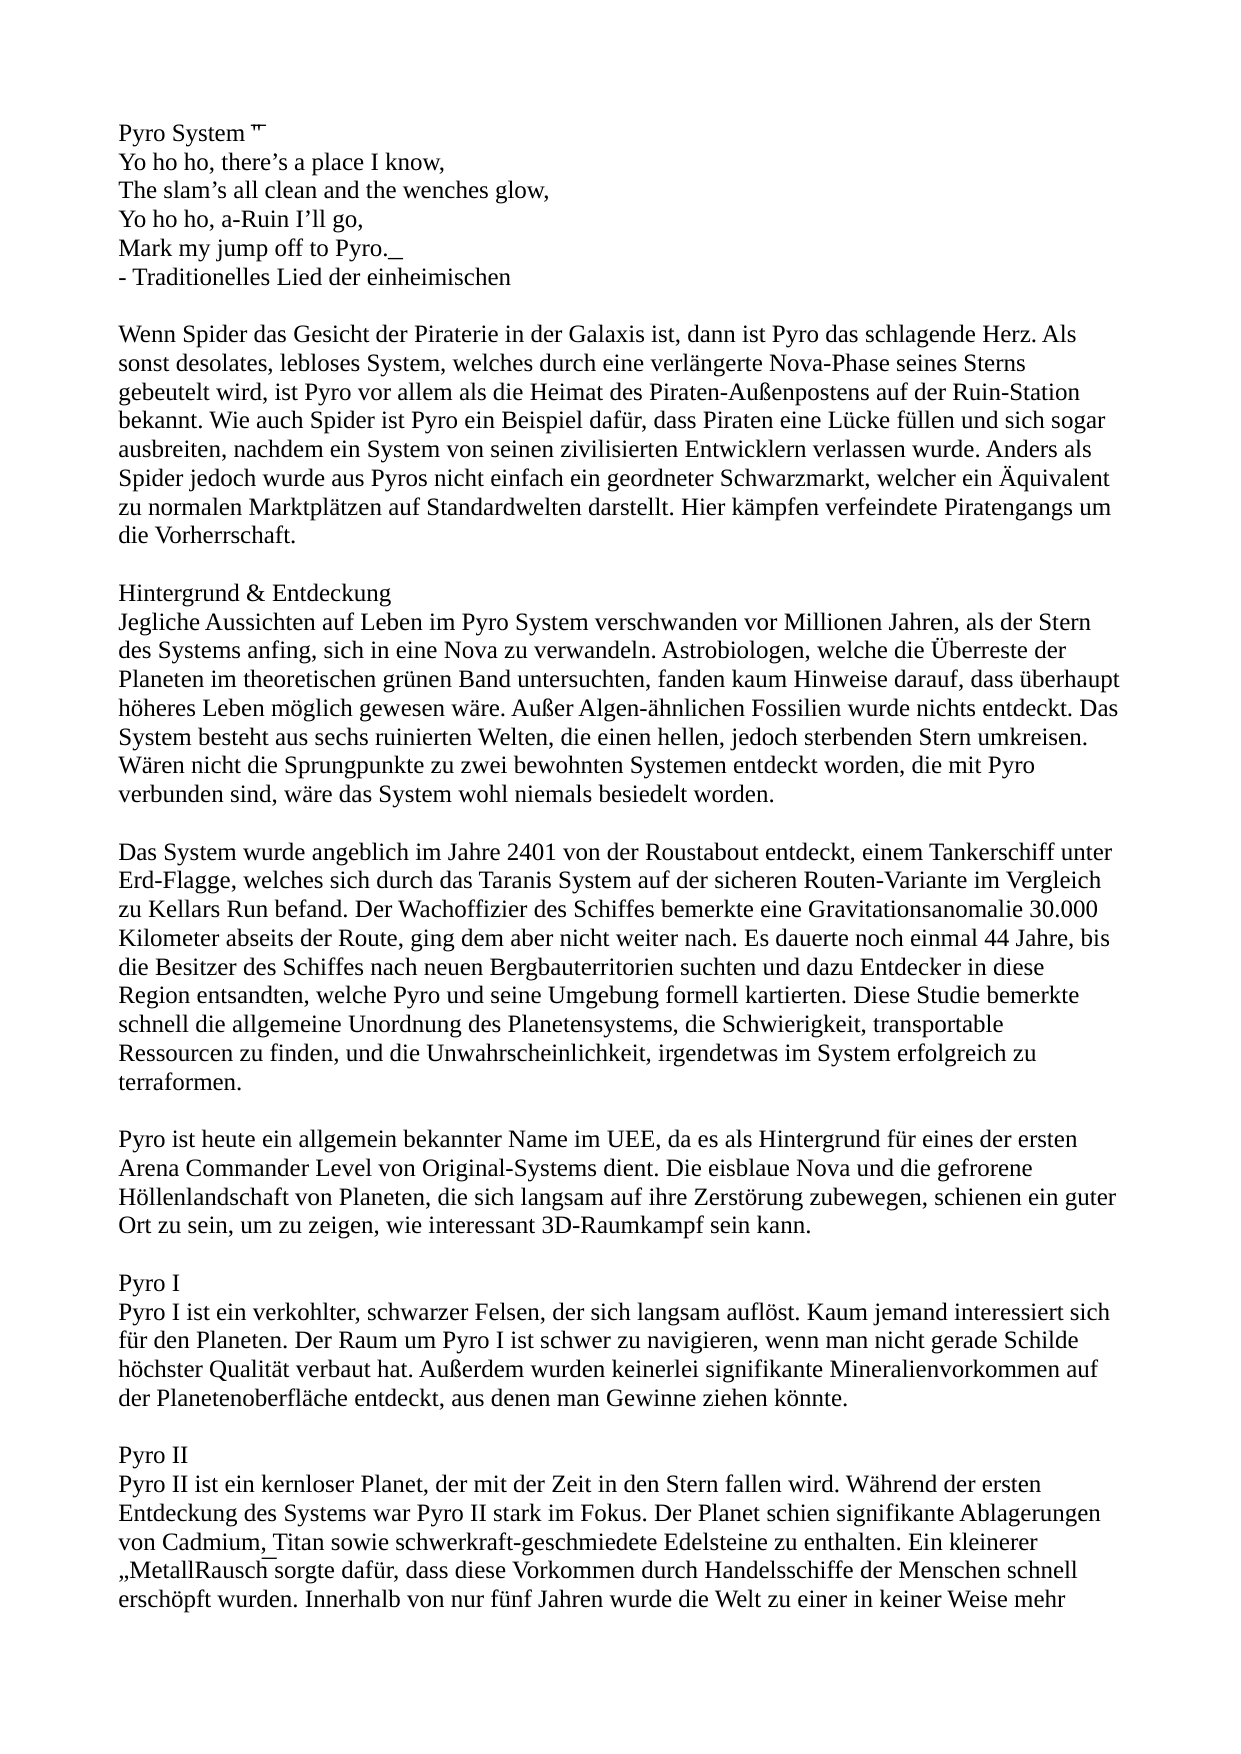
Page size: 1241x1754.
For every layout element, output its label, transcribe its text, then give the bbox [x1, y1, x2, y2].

text Pyro I [118, 1268, 1122, 1297]
text Pyro ist heute ein allgemein bekannter Name im UEE, da es als Hintergrund für eines der ersten Arena Commander Level von Original-Systems dient. Die eisblaue Nova und die gefrorene Höllenlandschaft von Planeten, die sich langsam auf ihre Zerstörung zubewegen, schienen ein guter Ort zu sein, um zu zeigen, wie interessant 3D-Raumkampf sein kann. [118, 1124, 1122, 1239]
text Pyro System ͞" [118, 118, 1122, 147]
text - Traditionelles Lied der einheimischen [118, 262, 1122, 291]
text Jegliche Aussichten auf Leben im Pyro System verschwanden vor Millionen Jahren, als der Stern des Systems anfing, sich in eine Nova zu verwandeln. Astrobiologen, welche die Überreste der Planeten im theoretischen grünen Band untersuchten, fanden kaum Hinweise darauf, dass überhaupt höheres Leben möglich gewesen wäre. Außer Algen-ähnlichen Fossilien wurde nichts entdeckt. Das System besteht aus sechs ruinierten Welten, die einen hellen, jedoch sterbenden Stern umkreisen. Wären nicht die Sprungpunkte zu zwei bewohnten Systemen entdeckt worden, die mit Pyro verbunden sind, wäre das System wohl niemals besiedelt worden. [118, 607, 1122, 808]
text Pyro II [118, 1441, 1122, 1469]
text Pyro I ist ein verkohlter, schwarzer Felsen, der sich langsam auflöst. Kaum jemand interessiert sich für den Planeten. Der Raum um Pyro I ist schwer zu navigieren, wenn man nicht gerade Schilde höchster Qualität verbaut hat. Außerdem wurden keinerlei signifikante Mineralienvorkommen auf der Planetenoberfläche entdeckt, aus denen man Gewinne ziehen könnte. [118, 1297, 1122, 1412]
text The slam’s all clean and the wenches glow, [118, 176, 1122, 204]
text Wenn Spider das Gesicht der Piraterie in der Galaxis ist, dann ist Pyro das schlagende Herz. Als sonst desolates, lebloses System, welches durch eine verlängerte Nova-Phase seines Sterns gebeutelt wird, ist Pyro vor allem als die Heimat des Piraten-Außenpostens auf der Ruin-Station bekannt. Wie auch Spider ist Pyro ein Beispiel dafür, dass Piraten eine Lücke füllen und sich sogar ausbreiten, nachdem ein System von seinen zivilisierten Entwicklern verlassen wurde. Anders als Spider jedoch wurde aus Pyros nicht einfach ein geordneter Schwarzmarkt, welcher ein Äquivalent zu normalen Marktplätzen auf Standardwelten darstellt. Hier kämpfen verfeindete Piratengangs um die Vorherrschaft. [118, 319, 1122, 549]
text Mark my jump off to Pyro.͟ [118, 233, 1122, 262]
text Hintergrund & Entdeckung [118, 578, 1122, 607]
text Pyro II ist ein kernloser Planet, der mit der Zeit in den Stern fallen wird. Während der ersten Entdeckung des Systems war Pyro II stark im Fokus. Der Planet schien signifikante Ablagerungen von Cadmium, Titan sowie schwerkraft-geschmiedete Edelsteine zu enthalten. Ein kleinerer „MetallRausch͞ sorgte dafür, dass diese Vorkommen durch Handelsschiffe der Menschen schnell erschöpft wurden. Innerhalb von nur fünf Jahren wurde die Welt zu einer in keiner Weise mehr [118, 1469, 1122, 1613]
text Yo ho ho, a-Ruin I’ll go, [118, 204, 1122, 233]
text Das System wurde angeblich im Jahre 2401 von der Roustabout entdeckt, einem Tankerschiff unter Erd-Flagge, welches sich durch das Taranis System auf der sicheren Routen-Variante im Vergleich zu Kellars Run befand. Der Wachoffizier des Schiffes bemerkte eine Gravitationsanomalie 30.000 Kilometer abseits der Route, ging dem aber nicht weiter nach. Es dauerte noch einmal 44 Jahre, bis die Besitzer des Schiffes nach neuen Bergbauterritorien suchten und dazu Entdecker in diese Region entsandten, welche Pyro und seine Umgebung formell kartierten. Diese Studie bemerkte schnell die allgemeine Unordnung des Planetensystems, die Schwierigkeit, transportable Ressourcen zu finden, und die Unwahrscheinlichkeit, irgendetwas im System erfolgreich zu terraformen. [118, 837, 1122, 1096]
text Yo ho ho, there’s a place I know, [118, 147, 1122, 176]
